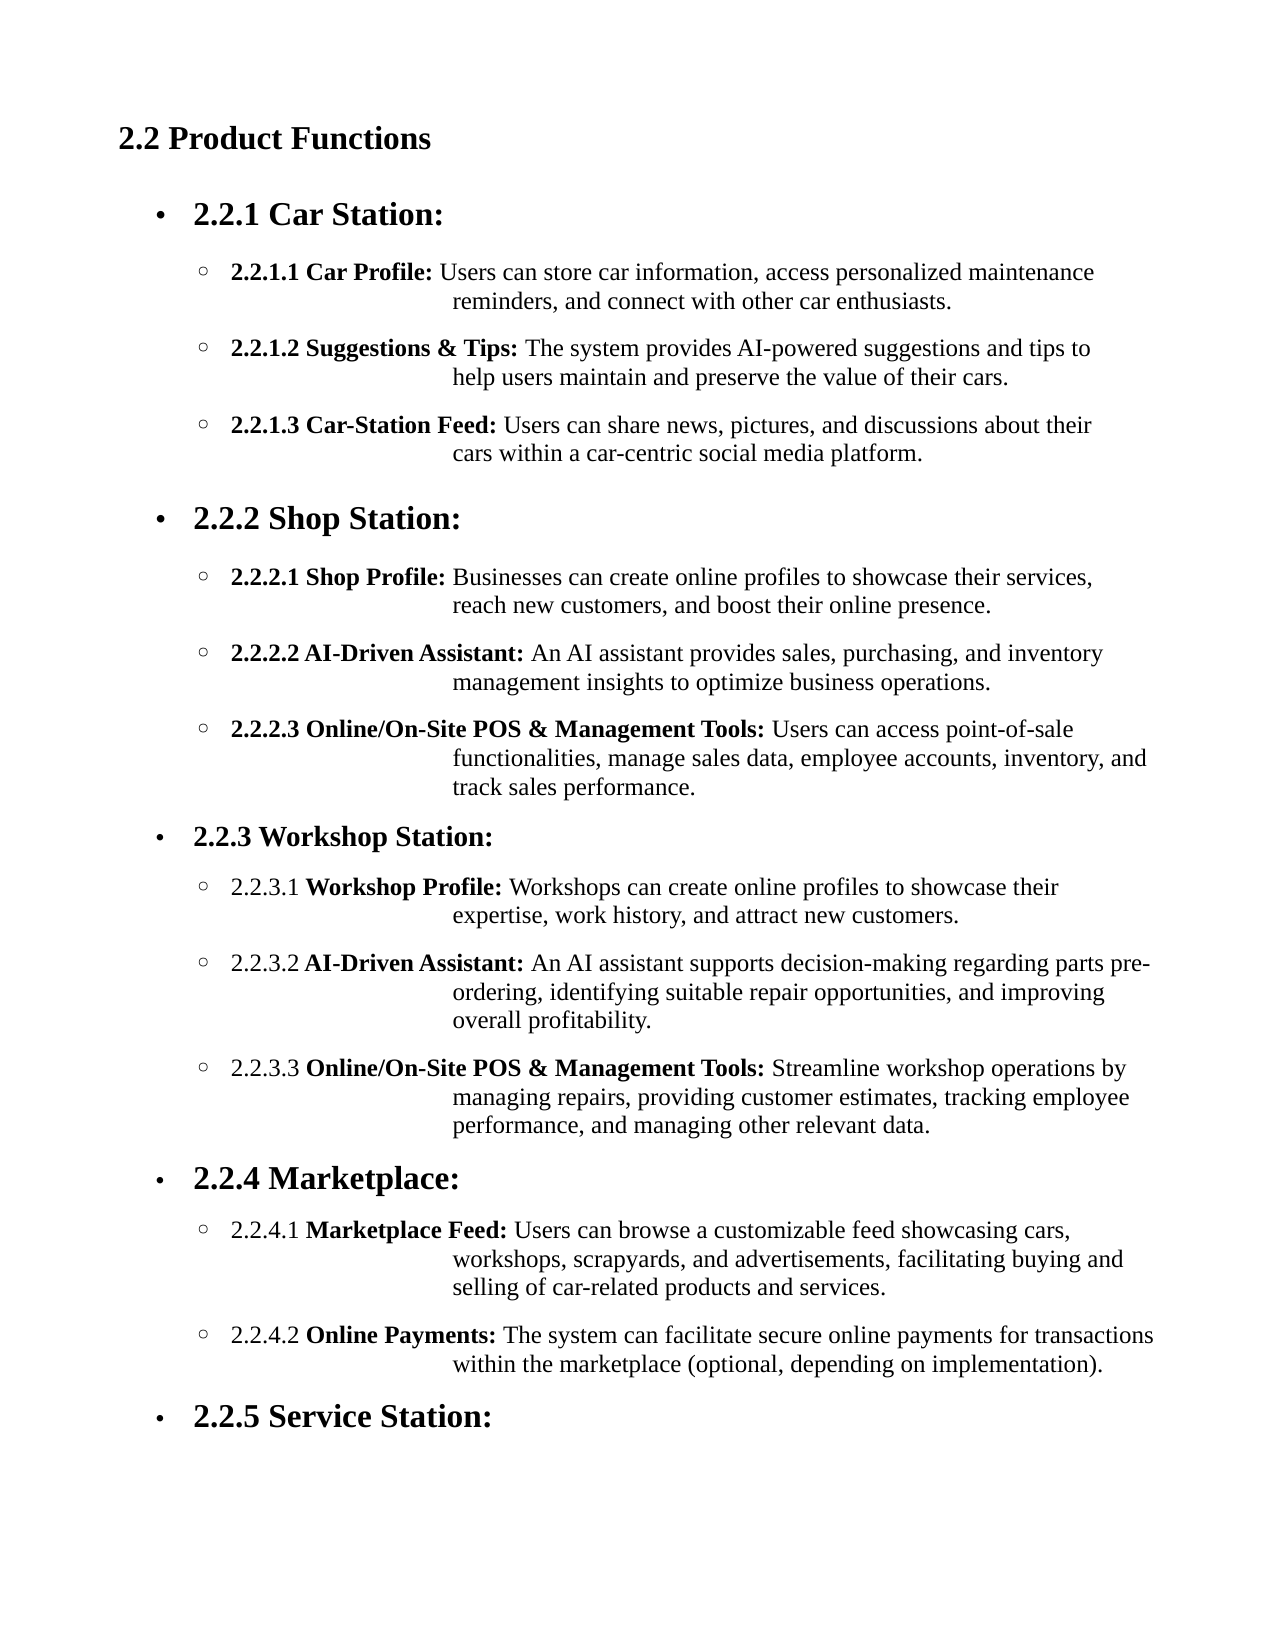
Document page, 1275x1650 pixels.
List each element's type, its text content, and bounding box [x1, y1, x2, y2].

subtitle 2.2.5 Service Station: [156, 1396, 1157, 1434]
subtitle 2.2.3.3 Online/On-Site POS & Management Tools: Streamline workshop operations by managing repairs, providing customer estimates, tracking employee performance, and managing other relevant data. [193, 1053, 1157, 1139]
subtitle 2.2.3.1 Workshop Profile: Workshops can create online profiles to showcase their expertise, work history, and attract new customers. [193, 872, 1157, 929]
subtitle 2.2.1.2 Suggestions & Tips: The system provides AI-powered suggestions and tips to help users maintain and preserve the value of their cars. [193, 333, 1157, 391]
subtitle 2.2.2.2 AI-Driven Assistant: An AI assistant provides sales, purchasing, and inventory management insights to optimize business operations. [193, 638, 1157, 696]
subtitle 2.2 Product Functions [118, 118, 1157, 156]
subtitle 2.2.2.3 Online/On-Site POS & Management Tools: Users can access point-of-sale functionalities, manage sales data, employee accounts, inventory, and track sales performance. [193, 714, 1157, 801]
subtitle 2.2.1 Car Station: [156, 194, 1157, 232]
subtitle 2.2.3 Workshop Station: [156, 819, 1157, 853]
subtitle 2.2.3.2 AI-Driven Assistant: An AI assistant supports decision-making regarding parts pre- ordering, identifying suitable repair opportunities, and improving overall profitability. [193, 948, 1157, 1034]
subtitle 2.2.4.2 Online Payments: The system can facilitate secure online payments for transactions within the marketplace (optional, depending on implementation). [193, 1320, 1157, 1377]
subtitle 2.2.2 Shop Station: [156, 498, 1157, 537]
subtitle 2.2.2.1 Shop Profile: Businesses can create online profiles to showcase their services, reach new customers, and boost their online presence. [193, 562, 1157, 619]
subtitle 2.2.4.1 Marketplace Feed: Users can browse a customizable feed showcasing cars, workshops, scrapyards, and advertisements, facilitating buying and selling of car-related products and services. [193, 1215, 1157, 1301]
subtitle 2.2.4 Marketplace: [156, 1158, 1157, 1196]
subtitle 2.2.1.3 Car-Station Feed: Users can share news, pictures, and discussions about their cars within a car-centric social media platform. [193, 410, 1157, 467]
subtitle 2.2.1.1 Car Profile: Users can store car information, access personalized maintenance reminders, and connect with other car enthusiasts. [193, 257, 1157, 315]
